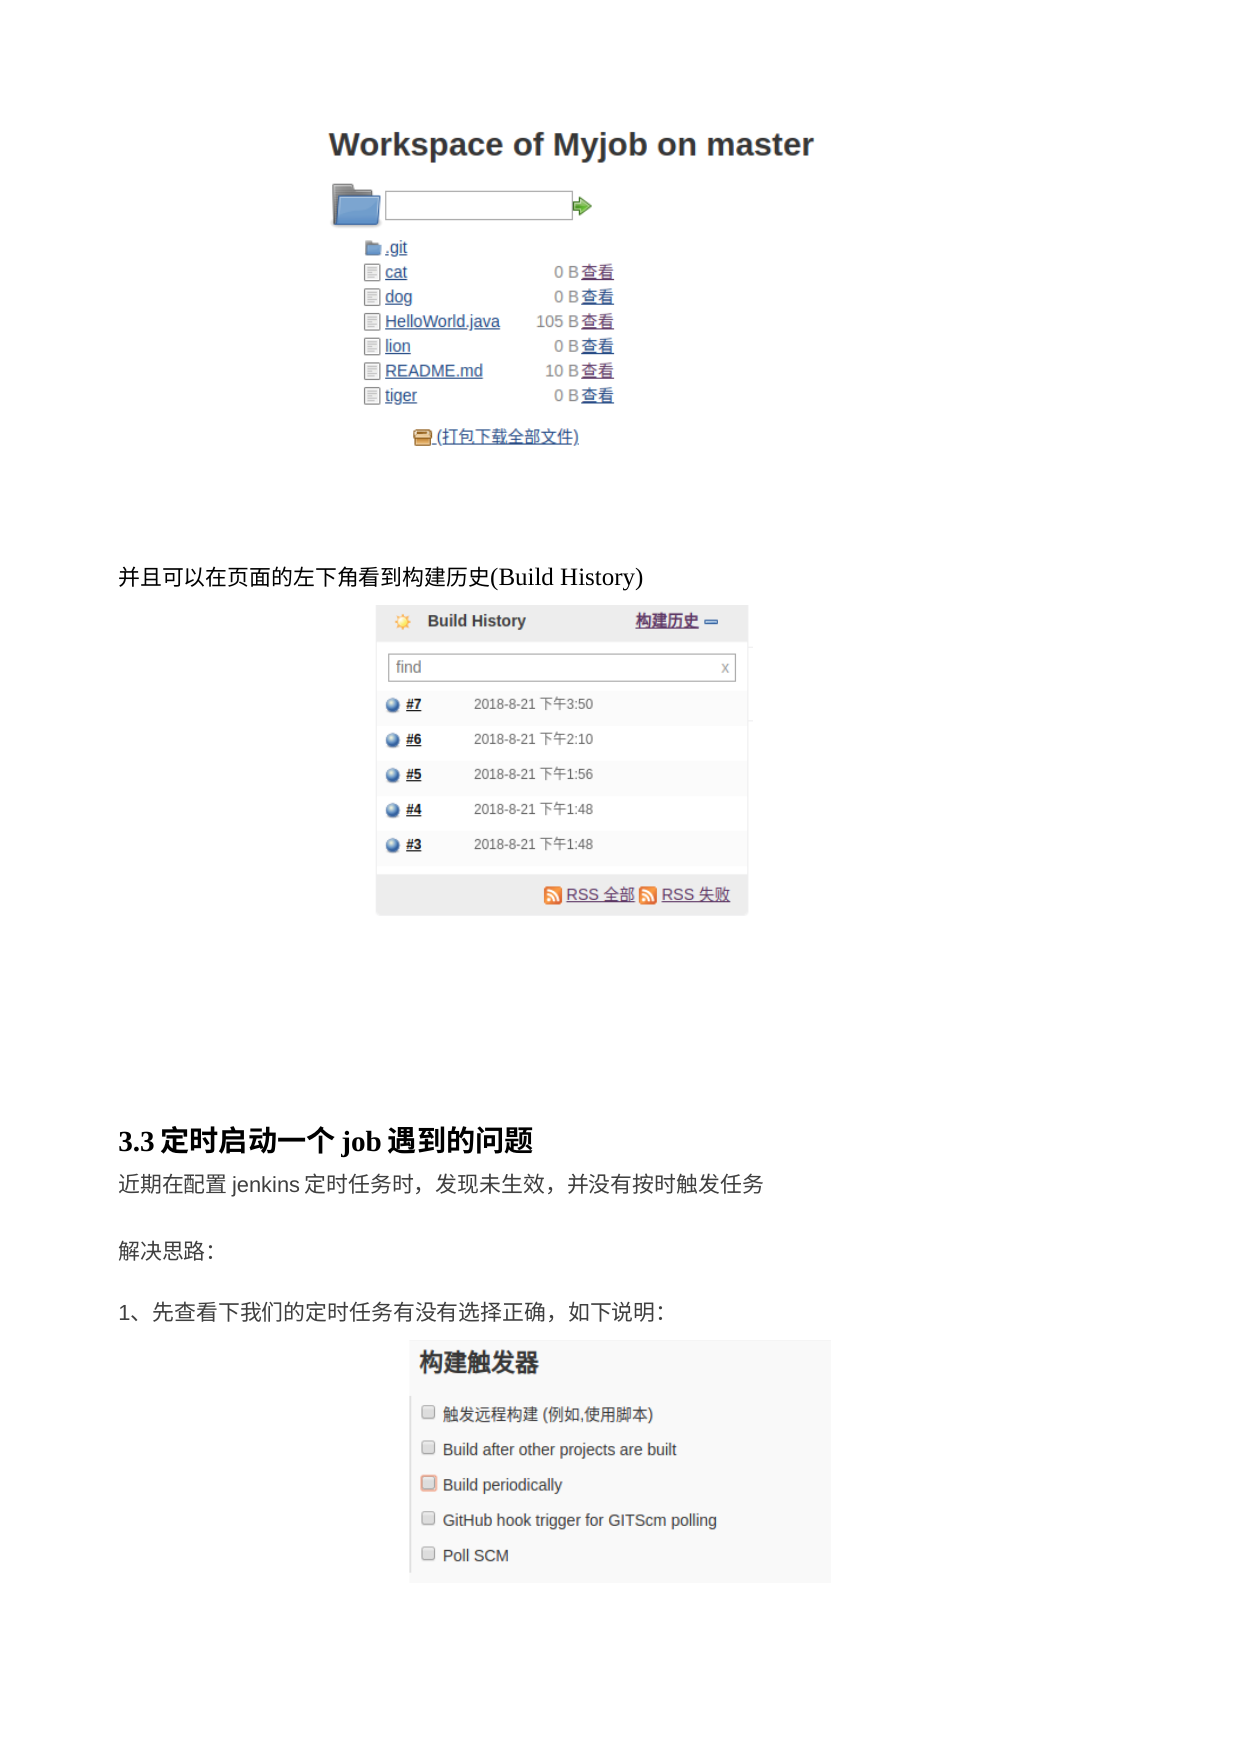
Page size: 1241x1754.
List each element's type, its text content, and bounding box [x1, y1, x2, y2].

picture [409, 1340, 831, 1583]
picture [323, 118, 917, 460]
text 并且可以在页面的左下角看到构建历史(Build History) [118, 560, 1122, 591]
subtitle 3.3定时启动一个job遇到的问题 [118, 1117, 1122, 1160]
text 近期在配置jenkins定时任务时，发现未生效，并没有按时触发任务 [118, 1172, 1122, 1197]
text 1、先查看下我们的定时任务有没有选择正确，如下说明： [118, 1278, 1122, 1325]
picture [369, 605, 753, 917]
text 解决思路： [118, 1217, 1122, 1264]
